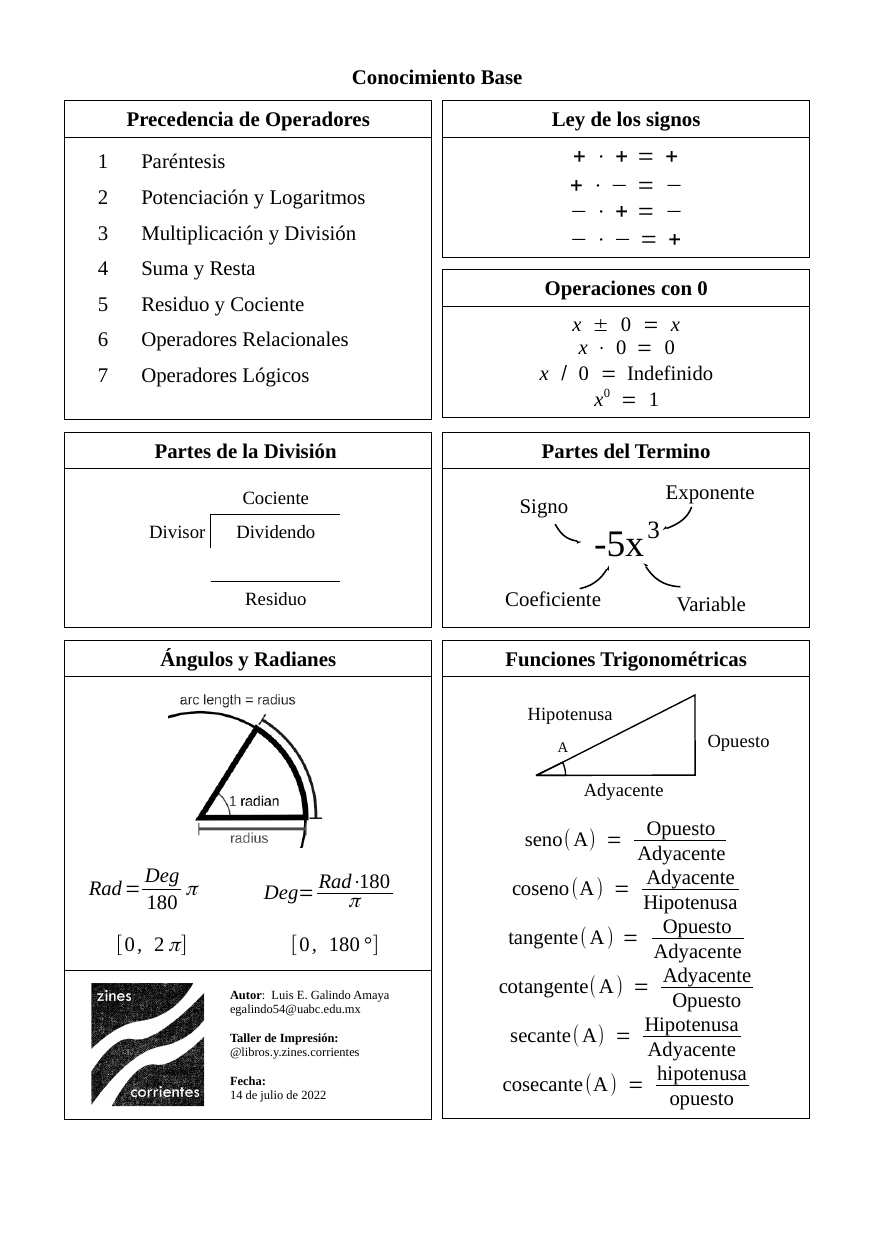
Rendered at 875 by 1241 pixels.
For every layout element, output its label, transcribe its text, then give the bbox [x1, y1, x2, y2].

table_cell [437, 264, 815, 426]
table_cell Potenciación y Logaritmos [135, 179, 413, 215]
table_header Autor: Luis E. Galindo Amaya egalindo54@uabc.edu.mx Taller de Impresión: @libros.y.zines.corrientes Fecha: 14 de julio de 2022 [224, 977, 425, 1113]
table_cell [75, 581, 211, 615]
table_cell 4 [71, 250, 135, 286]
table_cell [443, 138, 809, 257]
table_cell [75, 548, 211, 581]
picture [90, 982, 205, 1107]
table_cell [437, 426, 815, 634]
table_cell [59, 95, 437, 426]
table_header [340, 481, 414, 514]
table_cell [340, 581, 414, 615]
table_header Precedencia de Operadores [65, 101, 431, 137]
table_header [59, 634, 437, 1125]
table_cell [443, 307, 809, 417]
table_cell [443, 469, 809, 627]
table_header Conocimiento Base [59, 59, 815, 94]
table_cell [238, 920, 431, 970]
table_header Partes de la División [65, 433, 431, 468]
table_cell 2 [71, 179, 135, 215]
table_header [75, 481, 211, 514]
table_cell 5 [71, 286, 135, 321]
table_cell Residuo y Cociente [135, 286, 413, 321]
table_cell Multiplicación y División [135, 215, 413, 250]
table_cell Operadores Lógicos [135, 357, 413, 392]
table_header Partes del Termino [443, 433, 809, 468]
table_header Operaciones con 0 [443, 270, 809, 306]
table_header [71, 977, 224, 1113]
table_cell 7 [71, 357, 135, 392]
table_cell [437, 95, 815, 264]
table_cell Dividendo [211, 515, 340, 548]
table_cell 6 [71, 321, 135, 357]
table_cell Divisor [75, 514, 210, 548]
table_cell [238, 859, 431, 919]
table_cell Suma y Resta [135, 250, 413, 286]
table_cell Operadores Relacionales [135, 321, 413, 357]
table_cell [443, 677, 809, 811]
table_header 1 [71, 144, 135, 179]
table_cell [59, 426, 437, 634]
table_cell 3 [71, 215, 135, 250]
table_cell [65, 920, 238, 970]
table_cell [65, 971, 431, 1118]
table_header [437, 634, 815, 1125]
table_cell [65, 859, 238, 919]
table_cell [340, 514, 414, 548]
table_cell [65, 677, 431, 858]
table_cell [211, 548, 340, 581]
table_cell [340, 548, 414, 581]
table_cell [443, 811, 809, 1118]
table_header Ángulos y Radianes [65, 641, 431, 676]
table_cell Residuo [211, 582, 340, 615]
table_cell [65, 138, 431, 419]
table_header Paréntesis [135, 144, 413, 179]
table_cell [65, 469, 431, 627]
table_header Ley de los signos [443, 101, 809, 137]
table_header Cociente [211, 481, 340, 514]
table_header Funciones Trigonométricas [443, 641, 809, 676]
